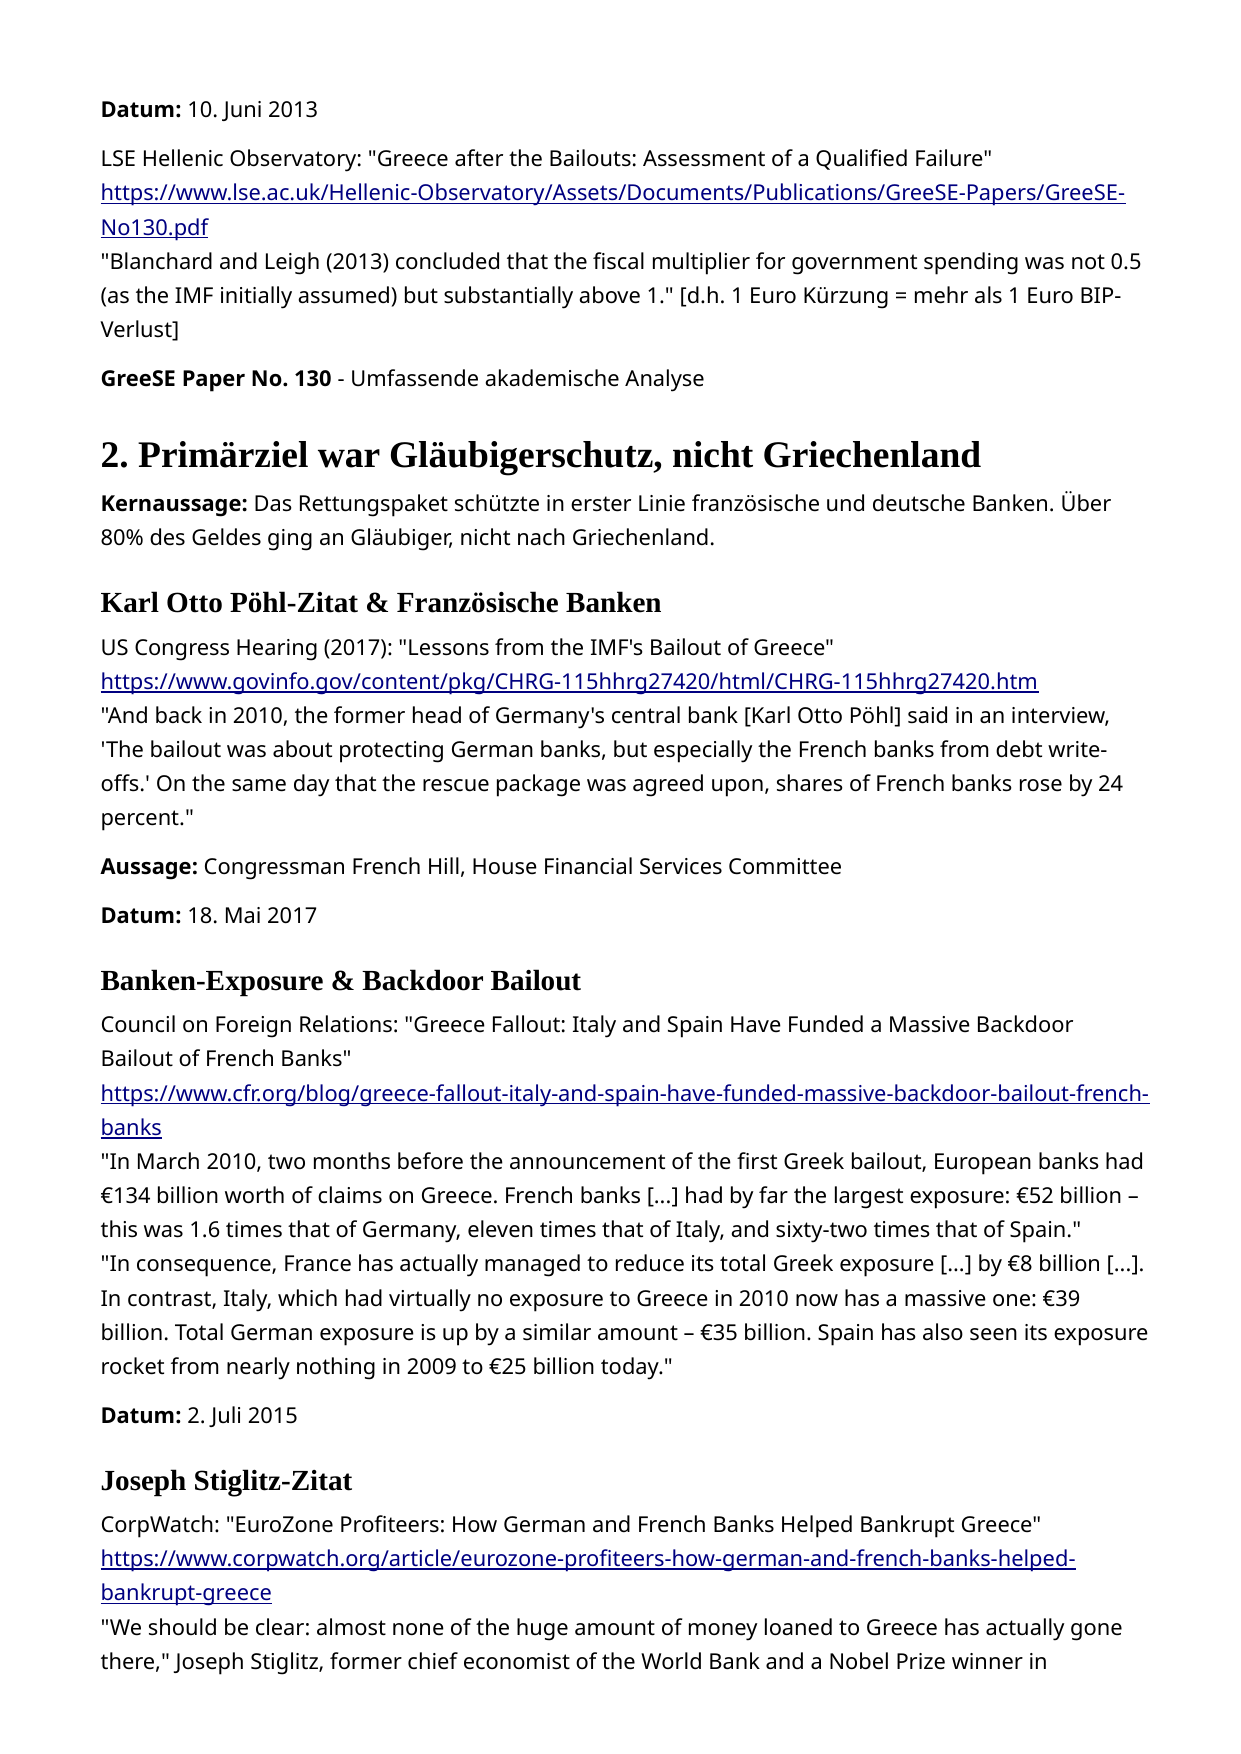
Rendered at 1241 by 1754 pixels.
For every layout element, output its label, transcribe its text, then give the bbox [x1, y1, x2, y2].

text US Congress Hearing (2017): "Lessons from the IMF's Bailout of Greece" [100, 632, 1152, 661]
text Datum: 2. Juli 2015 [100, 1400, 1152, 1429]
subtitle Karl Otto Pöhl-Zitat & Französische Banken [100, 586, 1152, 619]
text Datum: 18. Mai 2017 [100, 900, 1152, 930]
subtitle Banken-Exposure & Backdoor Bailout [100, 963, 1152, 997]
text "In March 2010, two months before the announcement of the first Greek bailout, European banks had €134 billion worth of claims on Greece. French banks [...] had by far the largest exposure: €52 billion – this was 1.6 times that of Germany, eleven times that of Italy, and sixty-two times that of Spain." [100, 1146, 1152, 1244]
text https://www.lse.ac.uk/Hellenic-Observatory/Assets/Documents/Publications/GreeSE-Papers/GreeSE-No130.pdf [100, 177, 1152, 241]
text Council on Foreign Relations: "Greece Fallout: Italy and Spain Have Funded a Massive Backdoor Bailout of French Banks" [100, 1009, 1152, 1073]
text GreeSE Paper No. 130 - Umfassende akademische Analyse [100, 363, 1152, 393]
text LSE Hellenic Observatory: "Greece after the Bailouts: Assessment of a Qualified Failure" [100, 143, 1152, 173]
text Datum: 10. Juni 2013 [100, 94, 1152, 124]
text https://www.corpwatch.org/article/eurozone-profiteers-how-german-and-french-banks-helped-bankrupt-greece [100, 1543, 1152, 1607]
subtitle 2. Primärziel war Gläubigerschutz, nicht Griechenland [100, 432, 1152, 476]
text "We should be clear: almost none of the huge amount of money loaned to Greece has actually gone there," Joseph Stiglitz, former chief economist of the World Bank and a Nobel Prize winner in [100, 1612, 1152, 1676]
text "And back in 2010, the former head of Germany's central bank [Karl Otto Pöhl] said in an interview, 'The bailout was about protecting German banks, but especially the French banks from debt write-offs.' On the same day that the rescue package was agreed upon, shares of French banks rose by 24 percent." [100, 700, 1152, 832]
text https://www.govinfo.gov/content/pkg/CHRG-115hhrg27420/html/CHRG-115hhrg27420.htm [100, 666, 1152, 696]
text Aussage: Congressman French Hill, House Financial Services Committee [100, 851, 1152, 881]
text Kernaussage: Das Rettungspaket schützte in erster Linie französische und deutsche Banken. Über 80% des Geldes ging an Gläubiger, nicht nach Griechenland. [100, 488, 1152, 552]
text "In consequence, France has actually managed to reduce its total Greek exposure [...] by €8 billion [...]. In contrast, Italy, which had virtually no exposure to Greece in 2010 now has a massive one: €39 billion. Total German exposure is up by a similar amount – €35 billion. Spain has also seen its exposure rocket from nearly nothing in 2009 to €25 billion today." [100, 1248, 1152, 1381]
text https://www.cfr.org/blog/greece-fallout-italy-and-spain-have-funded-massive-backdoor-bailout-french-banks [100, 1078, 1152, 1142]
text CorpWatch: "EuroZone Profiteers: How German and French Banks Helped Bankrupt Greece" [100, 1509, 1152, 1539]
subtitle Joseph Stiglitz-Zitat [100, 1463, 1152, 1497]
text "Blanchard and Leigh (2013) concluded that the fiscal multiplier for government spending was not 0.5 (as the IMF initially assumed) but substantially above 1." [d.h. 1 Euro Kürzung = mehr als 1 Euro BIP-Verlust] [100, 246, 1152, 344]
